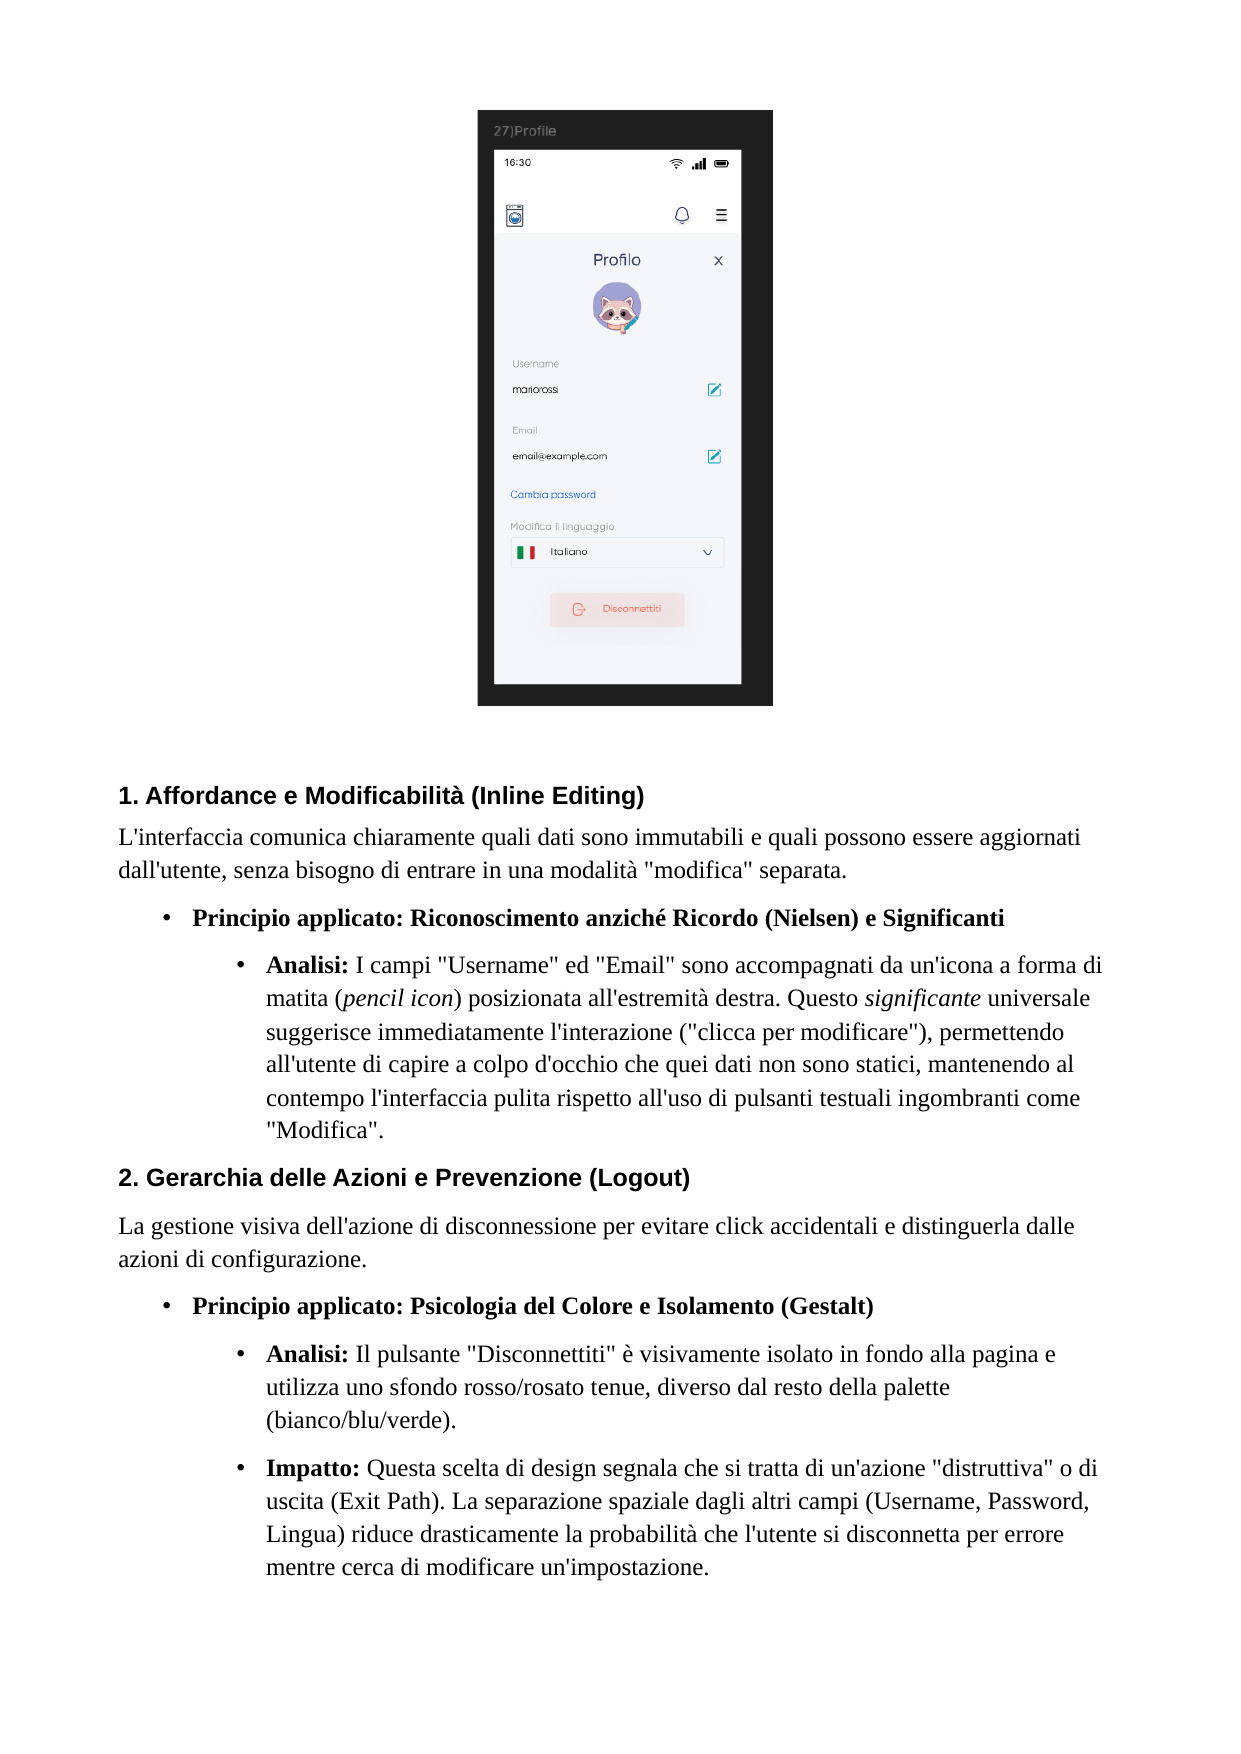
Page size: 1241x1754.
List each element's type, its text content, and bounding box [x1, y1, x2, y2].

list Impatto: Questa scelta di design segnala che si tratta di un'azione "distruttiva" o di uscita (Exit Path). La separazione spaziale dagli altri campi (Username, Password, Lingua) riduce drasticamente la probabilità che l'utente si disconnetta per errore mentre cerca di modificare un'impostazione. [236, 1453, 1122, 1581]
list Principio applicato: Riconoscimento anziché Ricordo (Nielsen) e Significanti [162, 903, 1122, 932]
list Analisi: Il pulsante "Disconnettiti" è visivamente isolato in fondo alla pagina e utilizza uno sfondo rosso/rosato tenue, diverso dal resto della palette (bianco/blu/verde). [236, 1339, 1122, 1434]
subtitle 1. Affordance e Modificabilità (Inline Editing) [118, 781, 1122, 810]
list Analisi: I campi "Username" ed "Email" sono accompagnati da un'icona a forma di matita (pencil icon) posizionata all'estremità destra. Questo significante universale suggerisce immediatamente l'interazione ("clicca per modificare"), permettendo all'utente di capire a colpo d'occhio che quei dati non sono statici, mantenendo al contempo l'interfaccia pulita rispetto all'uso di pulsanti testuali ingombranti come "Modifica". [236, 951, 1122, 1144]
picture [477, 110, 773, 706]
text La gestione visiva dell'azione di disconnessione per evitare click accidentali e distinguerla dalle azioni di configurazione. [118, 1211, 1122, 1273]
list Principio applicato: Psicologia del Colore e Isolamento (Gestalt) [162, 1291, 1122, 1320]
subtitle 2. Gerarchia delle Azioni e Prevenzione (Logout) [118, 1163, 1122, 1192]
text L'interfaccia comunica chiaramente quali dati sono immutabili e quali possono essere aggiornati dall'utente, senza bisogno di entrare in una modalità "modifica" separata. [118, 822, 1122, 884]
